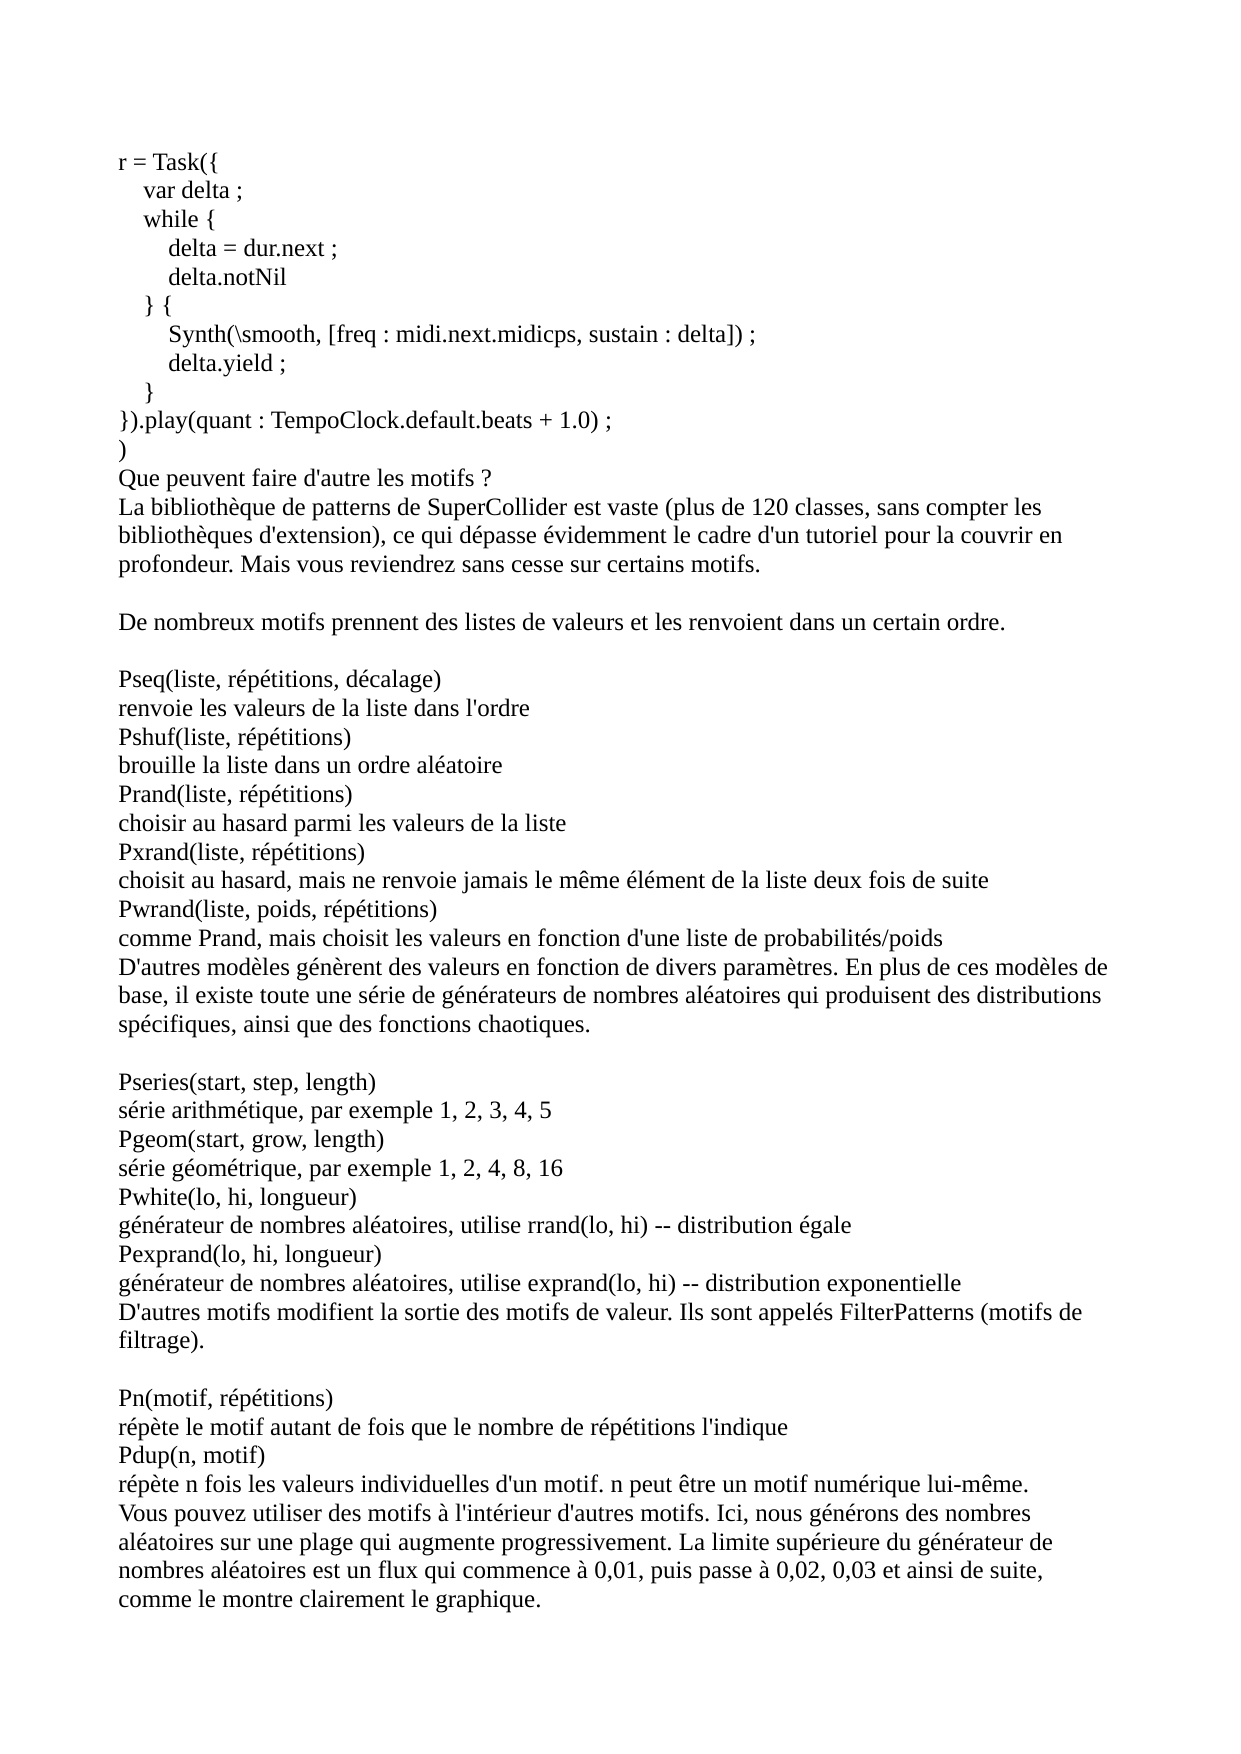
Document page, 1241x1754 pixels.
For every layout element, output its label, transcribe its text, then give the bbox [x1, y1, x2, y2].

text r = Task({ var delta ; while { delta = dur.next ; delta.notNil } { Synth(\smooth, [freq : midi.next.midicps, sustain : delta]) ; delta.yield ; } }).play(quant : TempoClock.default.beats + 1.0) ; ) Que peuvent faire d'autre les motifs ? La bibliothèque de patterns de SuperCollider est vaste (plus de 120 classes, sans compter les bibliothèques d'extension), ce qui dépasse évidemment le cadre d'un tutoriel pour la couvrir en profondeur. Mais vous reviendrez sans cesse sur certains motifs. De nombreux motifs prennent des listes de valeurs et les renvoient dans un certain ordre. Pseq(liste, répétitions, décalage) renvoie les valeurs de la liste dans l'ordre Pshuf(liste, répétitions) brouille la liste dans un ordre aléatoire Prand(liste, répétitions) choisir au hasard parmi les valeurs de la liste Pxrand(liste, répétitions) choisit au hasard, mais ne renvoie jamais le même élément de la liste deux fois de suite Pwrand(liste, poids, répétitions) comme Prand, mais choisit les valeurs en fonction d'une liste de probabilités/poids D'autres modèles génèrent des valeurs en fonction de divers paramètres. En plus de ces modèles de base, il existe toute une série de générateurs de nombres aléatoires qui produisent des distributions spécifiques, ainsi que des fonctions chaotiques. Pseries(start, step, length) série arithmétique, par exemple 1, 2, 3, 4, 5 Pgeom(start, grow, length) série géométrique, par exemple 1, 2, 4, 8, 16 Pwhite(lo, hi, longueur) générateur de nombres aléatoires, utilise rrand(lo, hi) -- distribution égale Pexprand(lo, hi, longueur) générateur de nombres aléatoires, utilise exprand(lo, hi) -- distribution exponentielle D'autres motifs modifient la sortie des motifs de valeur. Ils sont appelés FilterPatterns (motifs de filtrage). Pn(motif, répétitions) répète le motif autant de fois que le nombre de répétitions l'indique Pdup(n, motif) répète n fois les valeurs individuelles d'un motif. n peut être un motif numérique lui-même. Vous pouvez utiliser des motifs à l'intérieur d'autres motifs. Ici, nous générons des nombres aléatoires sur une plage qui augmente progressivement. La limite supérieure du générateur de nombres aléatoires est un flux qui commence à 0,01, puis passe à 0,02, 0,03 et ainsi de suite, comme le montre clairement le graphique. [118, 118, 1122, 1613]
